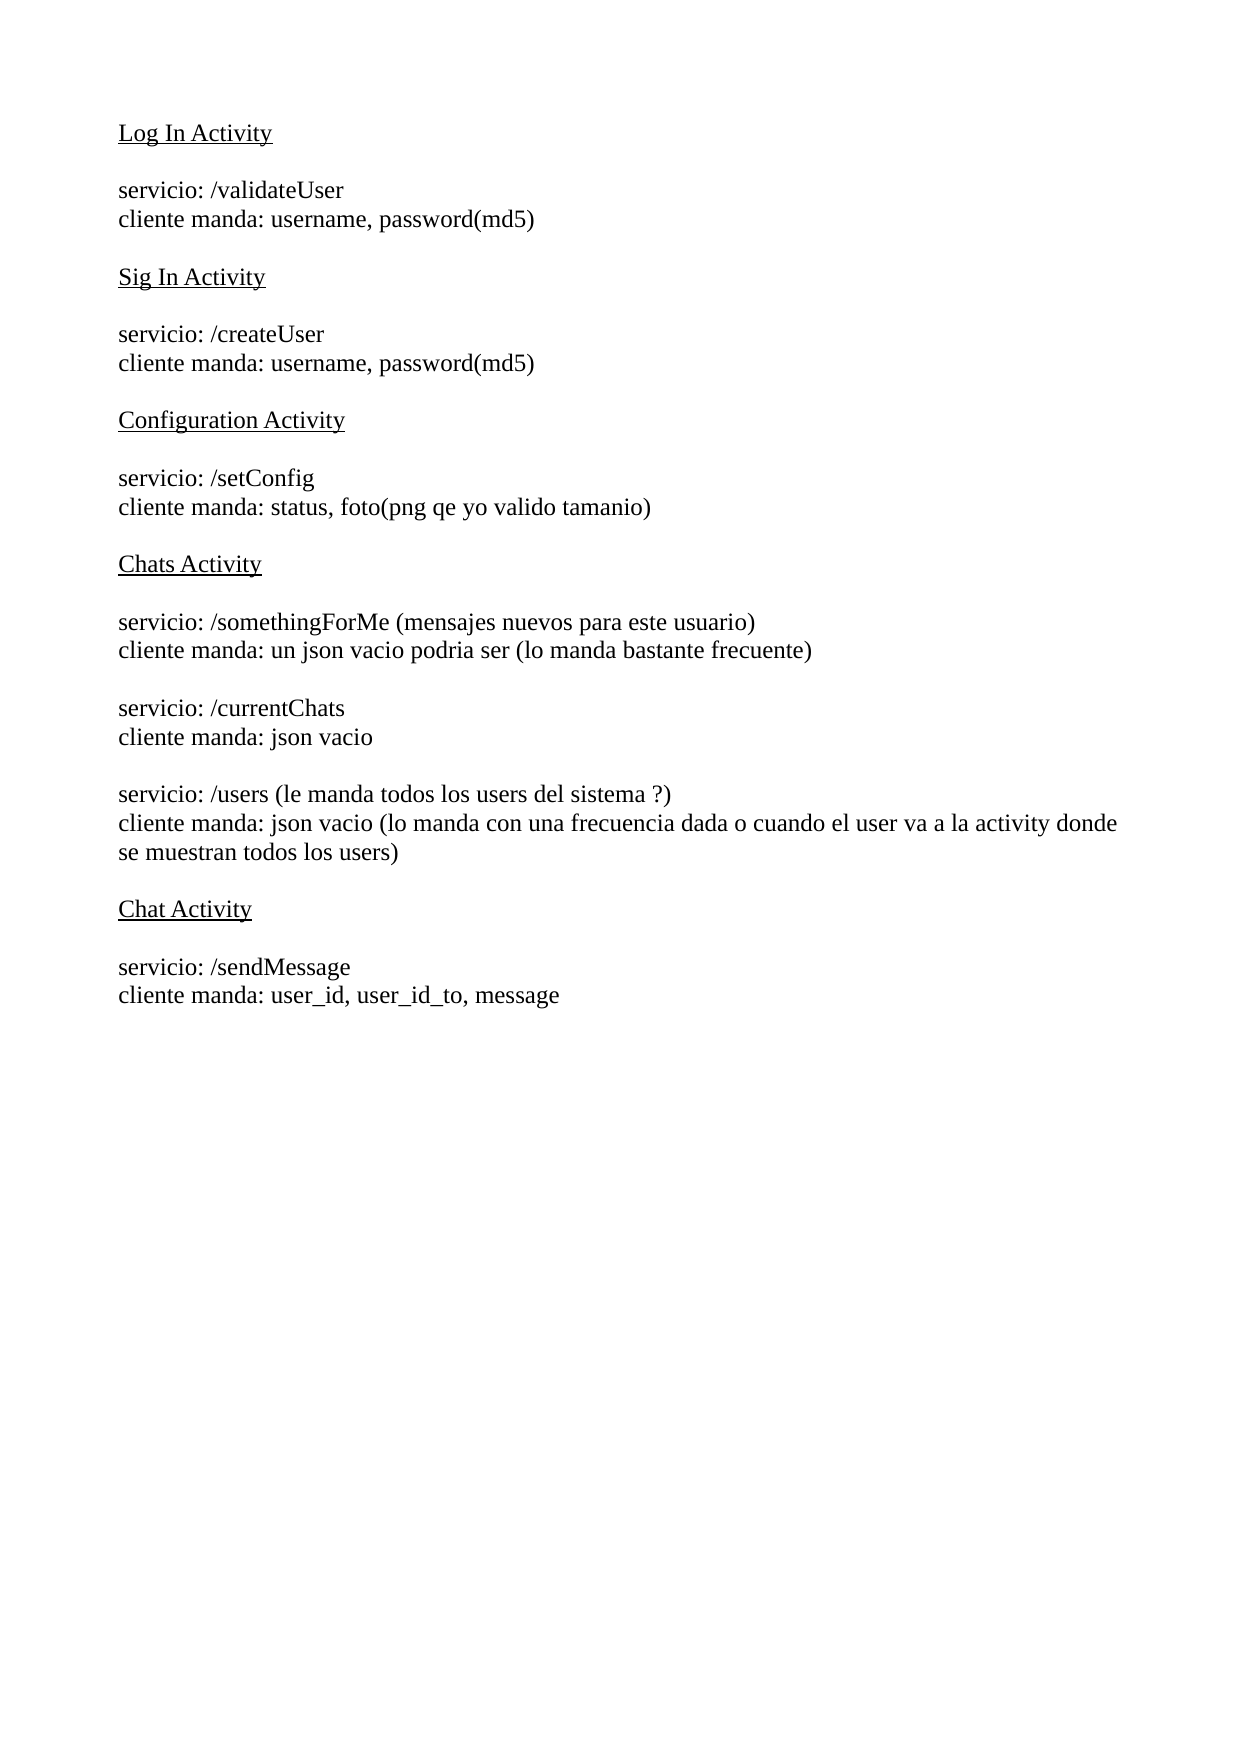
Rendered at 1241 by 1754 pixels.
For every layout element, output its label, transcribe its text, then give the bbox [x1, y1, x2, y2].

text cliente manda: user_id, user_id_to, message [118, 981, 1122, 1009]
text Chats Activity [118, 549, 1122, 578]
text cliente manda: json vacio [118, 722, 1122, 751]
text servicio: /users (le manda todos los users del sistema ?) [118, 779, 1122, 808]
text cliente manda: status, foto(png qe yo valido tamanio) [118, 492, 1122, 521]
text Chat Activity [118, 894, 1122, 923]
text servicio: /sendMessage [118, 952, 1122, 981]
text Configuration Activity [118, 406, 1122, 434]
text cliente manda: json vacio (lo manda con una frecuencia dada o cuando el user va a la activity donde se muestran todos los users) [118, 808, 1122, 866]
text servicio: /currentChats [118, 693, 1122, 722]
text cliente manda: un json vacio podria ser (lo manda bastante frecuente) [118, 636, 1122, 664]
text Sig In Activity [118, 262, 1122, 291]
text servicio: /setConfig [118, 463, 1122, 492]
text servicio: /somethingForMe (mensajes nuevos para este usuario) [118, 607, 1122, 636]
text servicio: /createUser [118, 319, 1122, 348]
text cliente manda: username, password(md5) [118, 348, 1122, 377]
text cliente manda: username, password(md5) [118, 204, 1122, 233]
text servicio: /validateUser [118, 176, 1122, 204]
text Log In Activity [118, 118, 1122, 147]
